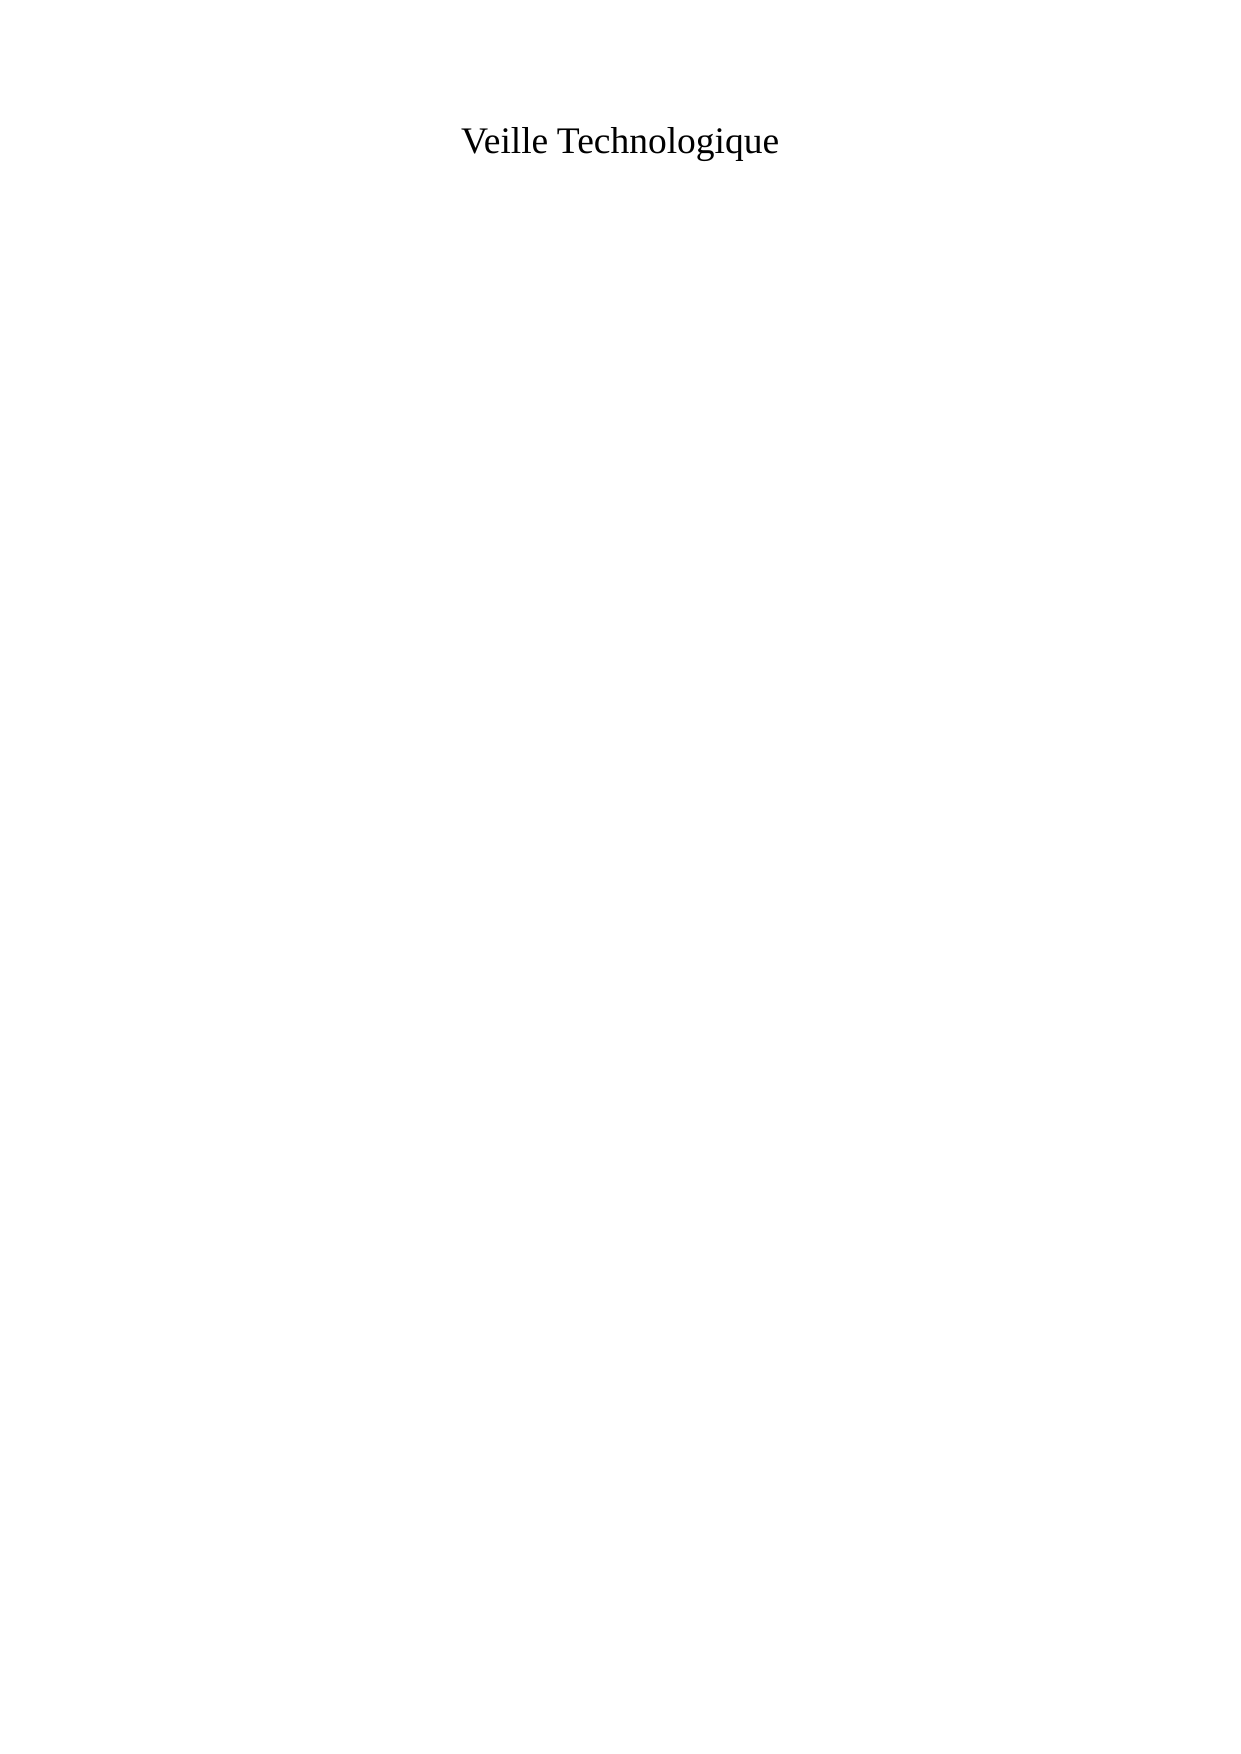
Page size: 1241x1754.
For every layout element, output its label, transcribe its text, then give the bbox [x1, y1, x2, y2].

text Veille Technologique [118, 118, 1122, 161]
